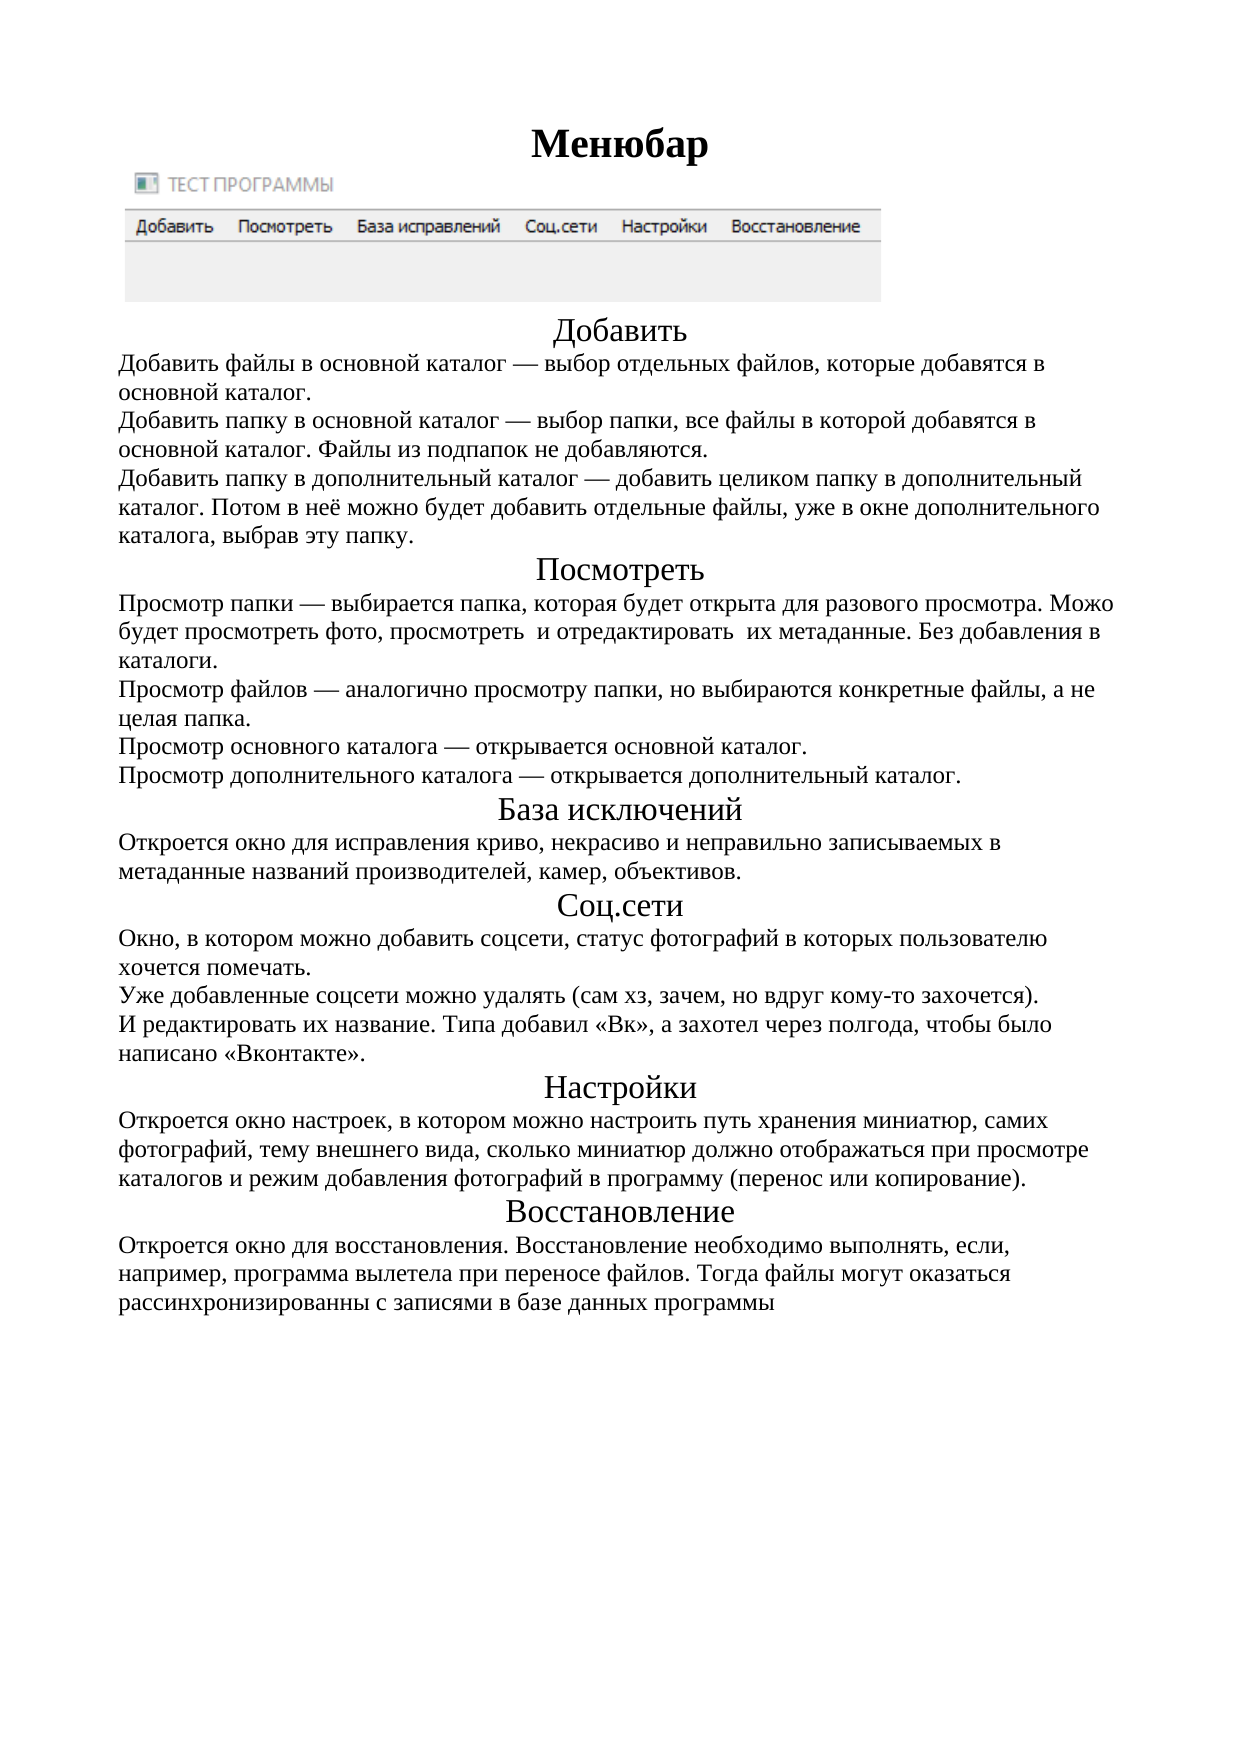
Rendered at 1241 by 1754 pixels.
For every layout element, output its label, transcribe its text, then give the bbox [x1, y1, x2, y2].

text База исключений [118, 789, 1122, 827]
text Добавить папку в дополнительный каталог — добавить целиком папку в дополнительный каталог. Потом в неё можно будет добавить отдельные файлы, уже в окне дополнительного каталога, выбрав эту папку. [118, 463, 1122, 549]
text Настройки [118, 1067, 1122, 1105]
text И редактировать их название. Типа добавил «Вк», а захотел через полгода, чтобы было написано «Вконтакте». [118, 1009, 1122, 1067]
text Соц.сети [118, 885, 1122, 923]
text Просмотр папки — выбирается папка, которая будет открыта для разового просмотра. Можо будет просмотреть фото, просмотреть и отредактировать их метаданные. Без добавления в каталоги. Просмотр файлов — аналогично просмотру папки, но выбираются конкретные файлы, а не целая папка. [118, 588, 1122, 731]
text Менюбар [118, 118, 1122, 166]
text Просмотр основного каталога — открывается основной каталог. [118, 731, 1122, 760]
text Восстановление [118, 1191, 1122, 1230]
text Окно, в котором можно добавить соцсети, статус фотографий в которых пользователю хочется помечать. Уже добавленные соцсети можно удалять (сам хз, зачем, но вдруг кому-то захочется). [118, 923, 1122, 1009]
picture [124, 166, 882, 302]
text Откроется окно для восстановления. Восстановление необходимо выполнять, если, например, программа вылетела при переносе файлов. Тогда файлы могут оказаться рассинхронизированны с записями в базе данных программы [118, 1230, 1122, 1316]
text Добавить папку в основной каталог — выбор папки, все файлы в которой добавятся в основной каталог. Файлы из подпапок не добавляются. [118, 406, 1122, 463]
text Просмотр дополнительного каталога — открывается дополнительный каталог. [118, 760, 1122, 789]
text Посмотреть [118, 549, 1122, 588]
text Добавить файлы в основной каталог — выбор отдельных файлов, которые добавятся в основной каталог. [118, 348, 1122, 406]
text Откроется окно настроек, в котором можно настроить путь хранения миниатюр, самих фотографий, тему внешнего вида, сколько миниатюр должно отображаться при просмотре каталогов и режим добавления фотографий в программу (перенос или копирование). [118, 1105, 1122, 1191]
text Добавить [118, 310, 1122, 348]
text Откроется окно для исправления криво, некрасиво и неправильно записываемых в метаданные названий производителей, камер, объективов. [118, 827, 1122, 885]
